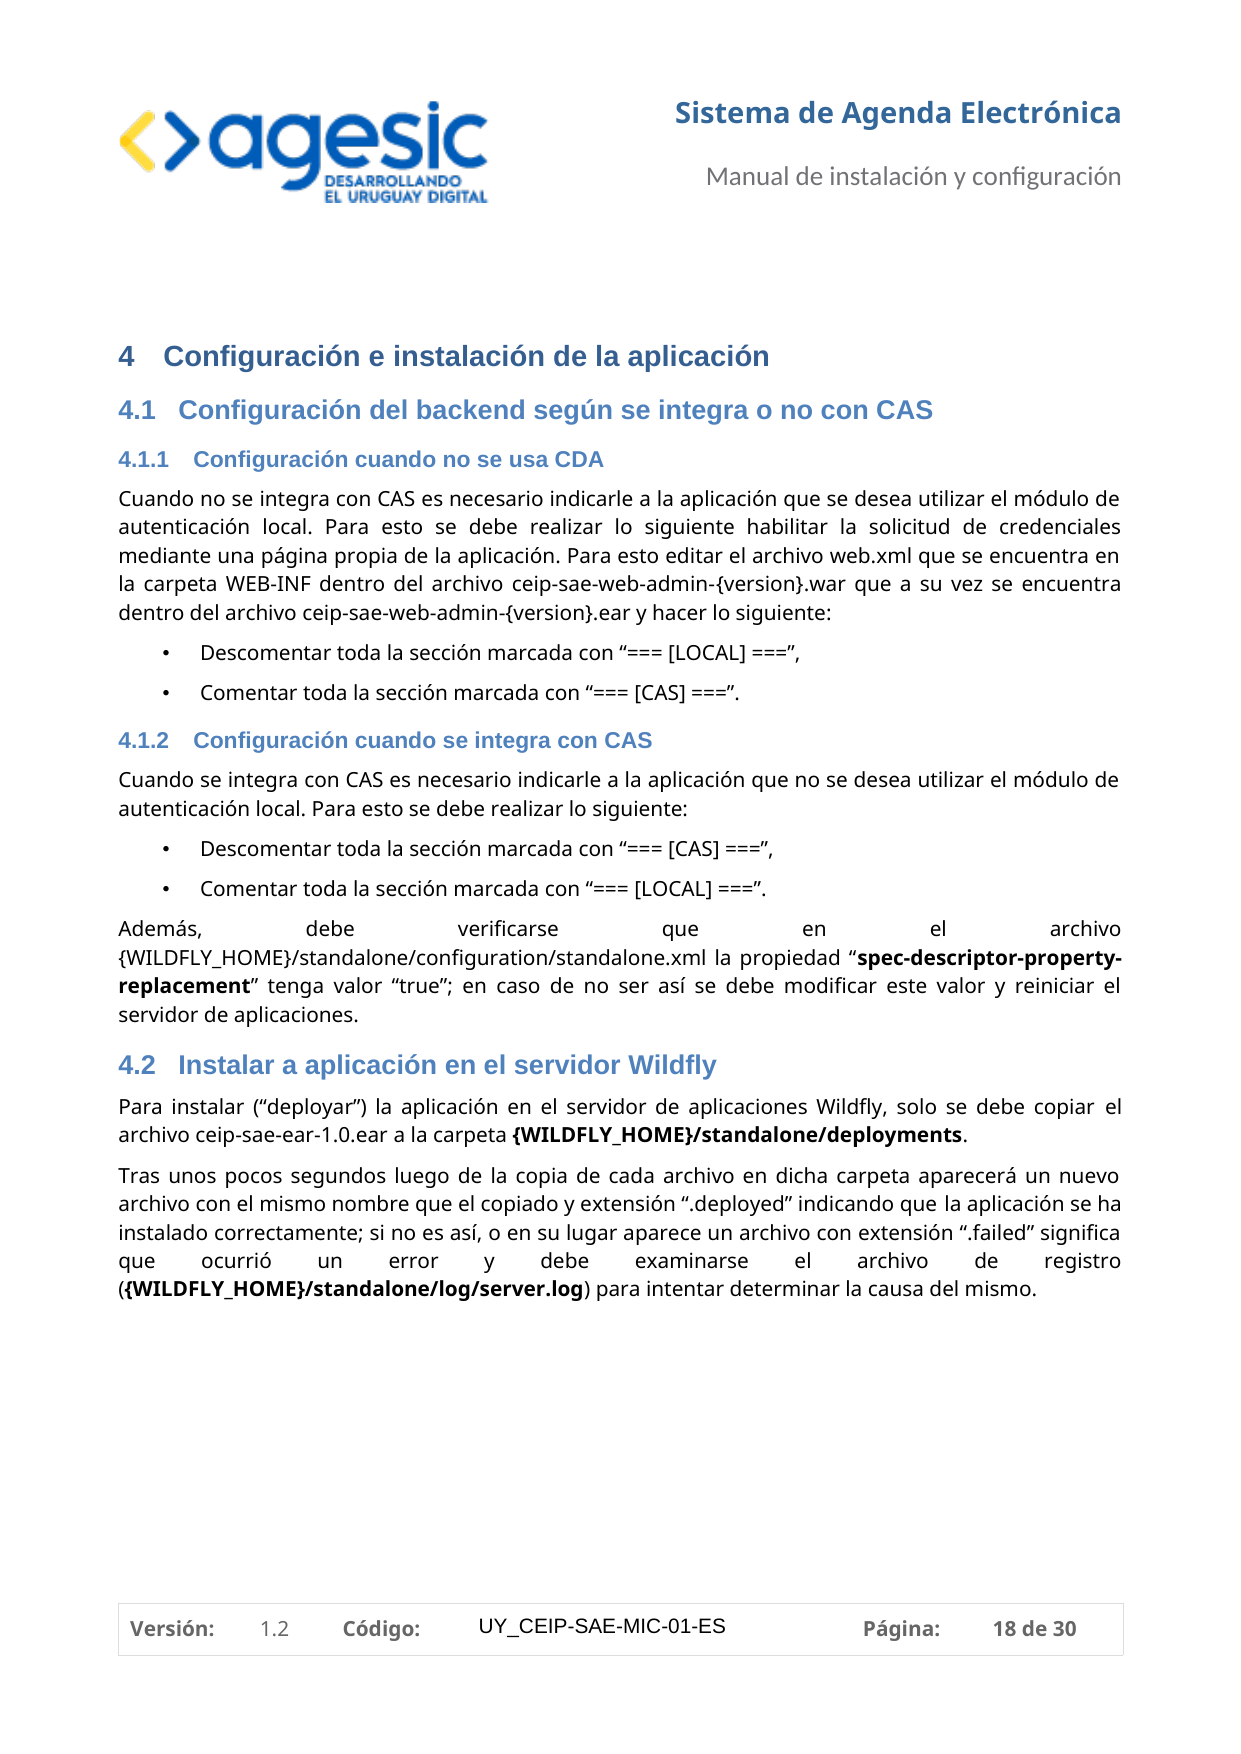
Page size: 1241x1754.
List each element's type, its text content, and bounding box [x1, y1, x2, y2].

list Comentar toda la sección marcada con “=== [CAS] ===”. [162, 678, 1122, 706]
text Tras unos pocos segundos luego de la copia de cada archivo en dicha carpeta aparecerá un nuevo archivo con el mismo nombre que el copiado y extensión “.deployed” indicando que la aplicación se ha instalado correctamente; si no es así, o en su lugar aparece un archivo con extensión “.failed” significa que ocurrió un error y debe examinarse el archivo de registro ({WILDFLY_HOME}/standalone/log/server.log) para intentar determinar la causa del mismo. [118, 1161, 1122, 1303]
subtitle Configuración e instalación de la aplicación [118, 339, 1122, 373]
subtitle Configuración del backend según se integra o no con CAS [118, 394, 1122, 425]
list Comentar toda la sección marcada con “=== [LOCAL] ===”. [162, 874, 1122, 903]
subtitle Configuración cuando se integra con CAS [118, 727, 1122, 754]
picture [119, 101, 489, 203]
text Además, debe verificarse que en el archivo {WILDFLY_HOME}/standalone/configuration/standalone.xml la propiedad “spec-descriptor-property-replacement” tenga valor “true”; en caso de no ser así se debe modificar este valor y reiniciar el servidor de aplicaciones. [118, 914, 1122, 1028]
list Descomentar toda la sección marcada con “=== [CAS] ===”, [162, 834, 1122, 862]
text Cuando se integra con CAS es necesario indicarle a la aplicación que no se desea utilizar el módulo de autenticación local. Para esto se debe realizar lo siguiente: [118, 765, 1122, 822]
subtitle Configuración cuando no se usa CDA [118, 446, 1122, 472]
text Cuando no se integra con CAS es necesario indicarle a la aplicación que se desea utilizar el módulo de autenticación local. Para esto se debe realizar lo siguiente habilitar la solicitud de credenciales mediante una página propia de la aplicación. Para esto editar el archivo web.xml que se encuentra en la carpeta WEB-INF dentro del archivo ceip-sae-web-admin-{version}.war que a su vez se encuentra dentro del archivo ceip-sae-web-admin-{version}.ear y hacer lo siguiente: [118, 484, 1122, 626]
subtitle Instalar a aplicación en el servidor Wildfly [118, 1049, 1122, 1080]
text Para instalar (“deployar”) la aplicación en el servidor de aplicaciones Wildfly, solo se debe copiar el archivo ceip-sae-ear-1.0.ear a la carpeta {WILDFLY_HOME}/standalone/deployments. [118, 1092, 1122, 1149]
list Descomentar toda la sección marcada con “=== [LOCAL] ===”, [162, 638, 1122, 666]
